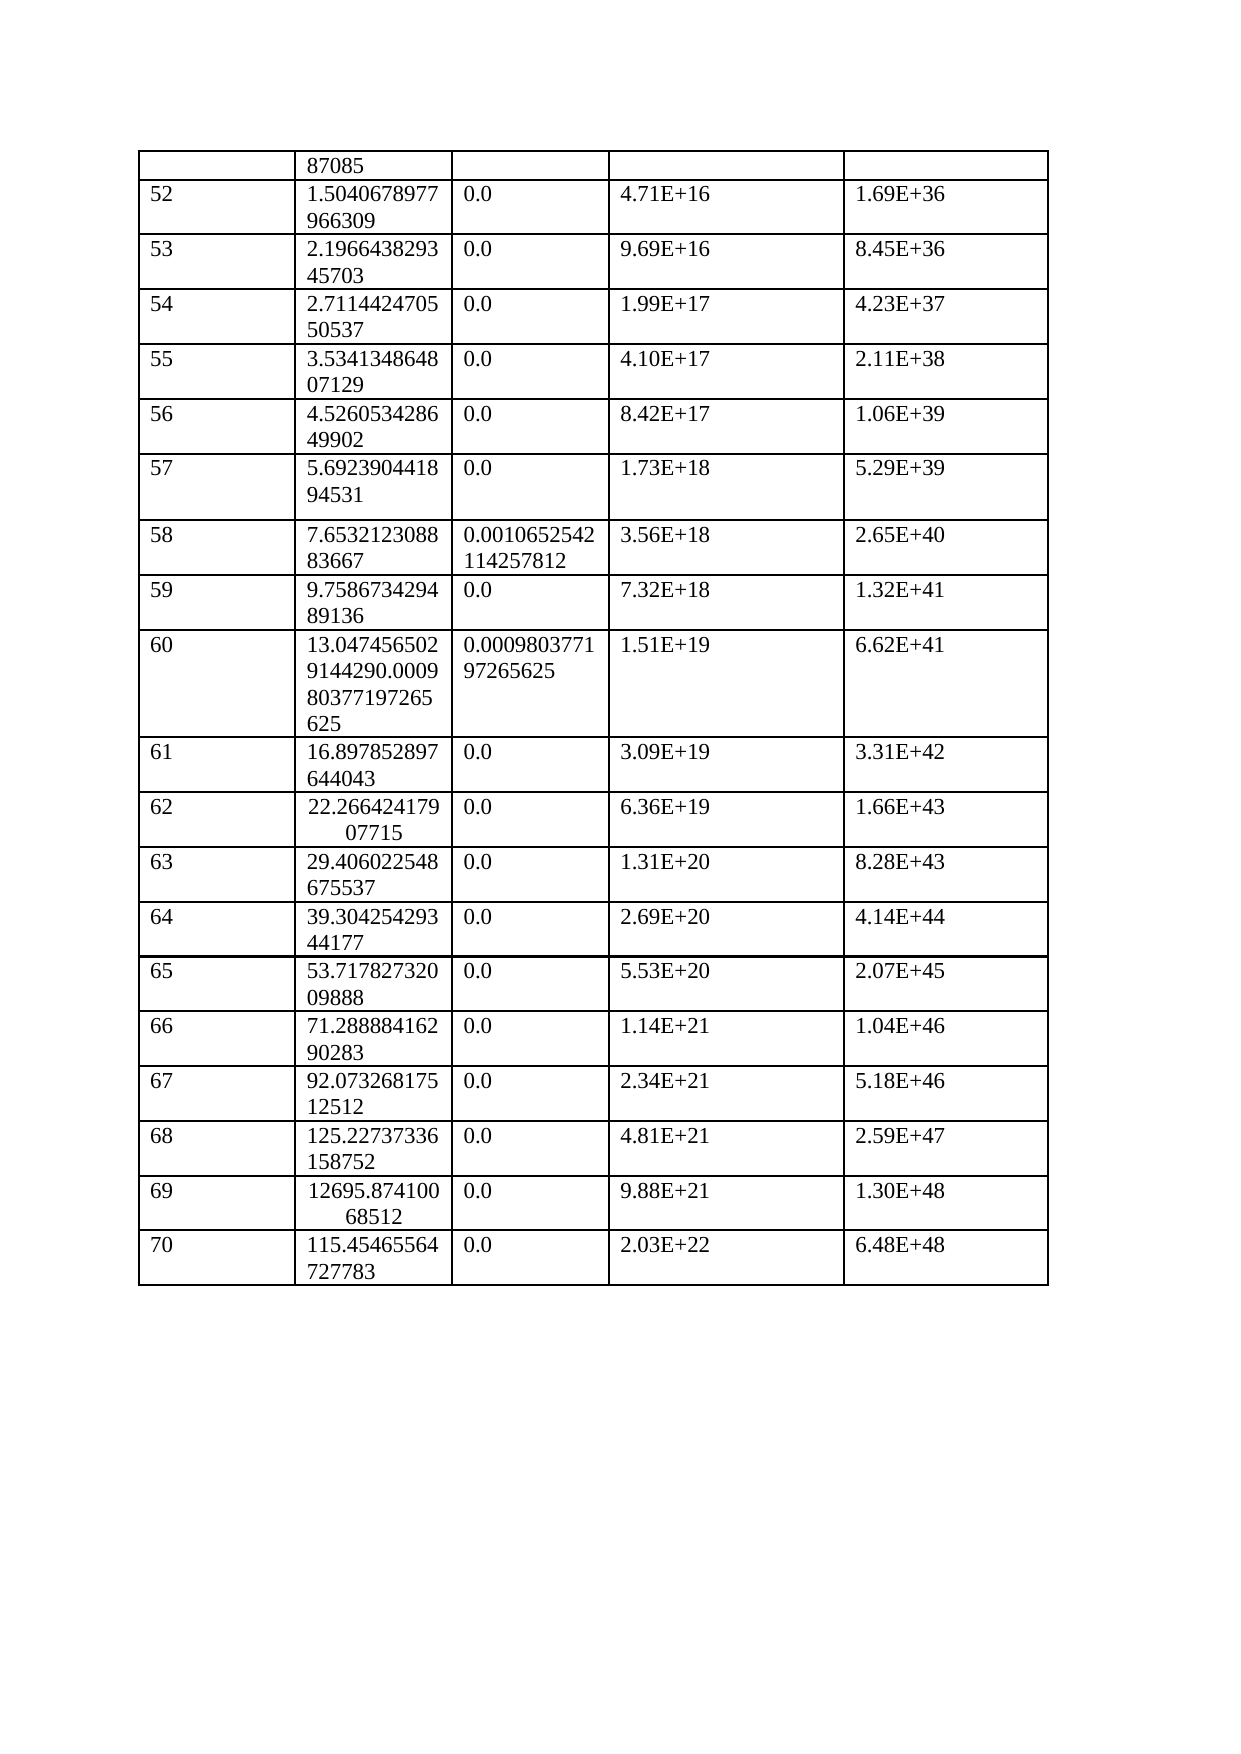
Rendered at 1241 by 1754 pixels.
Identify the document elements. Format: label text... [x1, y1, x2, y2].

table_cell 9,69E+016 [610, 235, 843, 288]
table_cell 5.692390441894531 [296, 455, 451, 519]
table_cell 5,29E+039 [845, 455, 1047, 519]
table_cell 4,14E+044 [845, 903, 1047, 955]
table_cell 0.0 [453, 235, 608, 288]
table_cell 92.07326817512512 [296, 1067, 451, 1120]
table_cell 125.22737336158752 [296, 1122, 451, 1174]
table_cell 87085 [296, 152, 451, 178]
table_cell 2,29E+016 [610, 152, 843, 178]
table_cell 53 [140, 235, 294, 288]
table_cell 1,06E+039 [845, 400, 1047, 452]
table_cell 53.71782732009888 [296, 958, 451, 1010]
table_cell 9.758673429489136 [296, 576, 451, 629]
table_cell 4,71E+016 [610, 181, 843, 233]
table_cell 0.0 [453, 345, 608, 398]
table_cell 0.0 [453, 400, 608, 452]
table_cell 2,65E+040 [845, 521, 1047, 574]
table_cell 2,11E+038 [845, 345, 1047, 398]
table_cell 3.534134864807129 [296, 345, 451, 398]
table_cell 0.0 [453, 1231, 608, 1284]
table_cell 39.30425429344177 [296, 903, 451, 955]
table_cell 1,14E+021 [610, 1012, 843, 1065]
table_cell 1,04E+046 [845, 1012, 1047, 1065]
table_cell 4,23E+037 [845, 290, 1047, 343]
table_cell 0.0 [453, 181, 608, 233]
table_cell 55 [140, 345, 294, 398]
table_cell 0.0 [453, 1122, 608, 1174]
table_cell 8,45E+036 [845, 235, 1047, 288]
table_cell 65 [140, 958, 294, 1010]
table_cell 0.0 [453, 1012, 608, 1065]
table_cell 0.0 [453, 455, 608, 519]
table_cell 61 [140, 738, 294, 791]
table_cell 0.0 [453, 793, 608, 846]
table_cell 2.196643829345703 [296, 235, 451, 288]
table_cell 9,88E+021 [610, 1177, 843, 1229]
table_cell 0.0010652542114257812 [453, 521, 608, 574]
table_cell 3,31E+042 [845, 738, 1047, 791]
table_cell 7,32E+018 [610, 576, 843, 629]
table_cell 0.0 [453, 1177, 608, 1229]
table_cell 0.0 [453, 576, 608, 629]
table_cell 52 [140, 181, 294, 233]
table_cell 5,53E+020 [610, 958, 843, 1010]
table_cell 68 [140, 1122, 294, 1174]
table_cell 8,28E+043 [845, 848, 1047, 901]
table_cell 1,30E+048 [845, 1177, 1047, 1229]
table_cell 0.0 [453, 903, 608, 955]
table_cell 2,03E+022 [610, 1231, 843, 1284]
table_cell 2.711442470550537 [296, 290, 451, 343]
table_cell [453, 152, 608, 178]
table_cell 0.0 [453, 958, 608, 1010]
table_cell 1,99E+017 [610, 290, 843, 343]
table_cell 6,62E+041 [845, 631, 1047, 736]
table_cell 5,18E+046 [845, 1067, 1047, 1120]
table_cell 16.897852897644043 [296, 738, 451, 791]
table_cell 3,38E+035 [845, 152, 1047, 178]
table_cell 8,42E+017 [610, 400, 843, 452]
table_cell 64 [140, 903, 294, 955]
table_cell 1.5040678977966309 [296, 181, 451, 233]
table_cell 7.653212308883667 [296, 521, 451, 574]
table_cell [140, 152, 294, 178]
table_cell 1,73E+018 [610, 455, 843, 519]
table_cell 115.45465564727783 [296, 1231, 451, 1284]
table_cell 2,59E+047 [845, 1122, 1047, 1174]
table_cell 2,07E+045 [845, 958, 1047, 1010]
table_cell 3,56E+018 [610, 521, 843, 574]
table_cell 4,81E+021 [610, 1122, 843, 1174]
table_cell 62 [140, 793, 294, 846]
table_cell 1,51E+019 [610, 631, 843, 736]
table_cell 1,66E+043 [845, 793, 1047, 846]
table_cell 22.26642417907715 [296, 793, 451, 846]
table_cell 1,69E+036 [845, 181, 1047, 233]
table_cell 4,10E+017 [610, 345, 843, 398]
table_cell 0.000980377197265625 [453, 631, 608, 736]
table_cell 69 [140, 1177, 294, 1229]
table_cell 59 [140, 576, 294, 629]
table_cell 0.0 [453, 848, 608, 901]
table_cell 63 [140, 848, 294, 901]
table_cell 1,32E+041 [845, 576, 1047, 629]
table_cell 56 [140, 400, 294, 452]
table_cell 0.0 [453, 290, 608, 343]
table_cell 60 [140, 631, 294, 736]
table_cell 29.406022548675537 [296, 848, 451, 901]
table_cell 54 [140, 290, 294, 343]
table_cell 66 [140, 1012, 294, 1065]
table_cell 0.0 [453, 1067, 608, 1120]
table_cell 58 [140, 521, 294, 574]
table_cell 67 [140, 1067, 294, 1120]
table_cell 0.0 [453, 738, 608, 791]
table_cell 71.28888416290283 [296, 1012, 451, 1065]
table_cell 3,09E+019 [610, 738, 843, 791]
table_cell 2,34E+021 [610, 1067, 843, 1120]
table_cell 2,69E+020 [610, 903, 843, 955]
table_cell 1,31E+020 [610, 848, 843, 901]
table_cell 70 [140, 1231, 294, 1284]
table_cell 57 [140, 455, 294, 519]
table_cell 4.526053428649902 [296, 400, 451, 452]
table_cell 6,48E+048 [845, 1231, 1047, 1284]
table_cell 12695.87410068512 [296, 1177, 451, 1229]
table_cell 6,36E+019 [610, 793, 843, 846]
table_cell 13.0474565029144290.000980377197265625 [296, 631, 451, 736]
